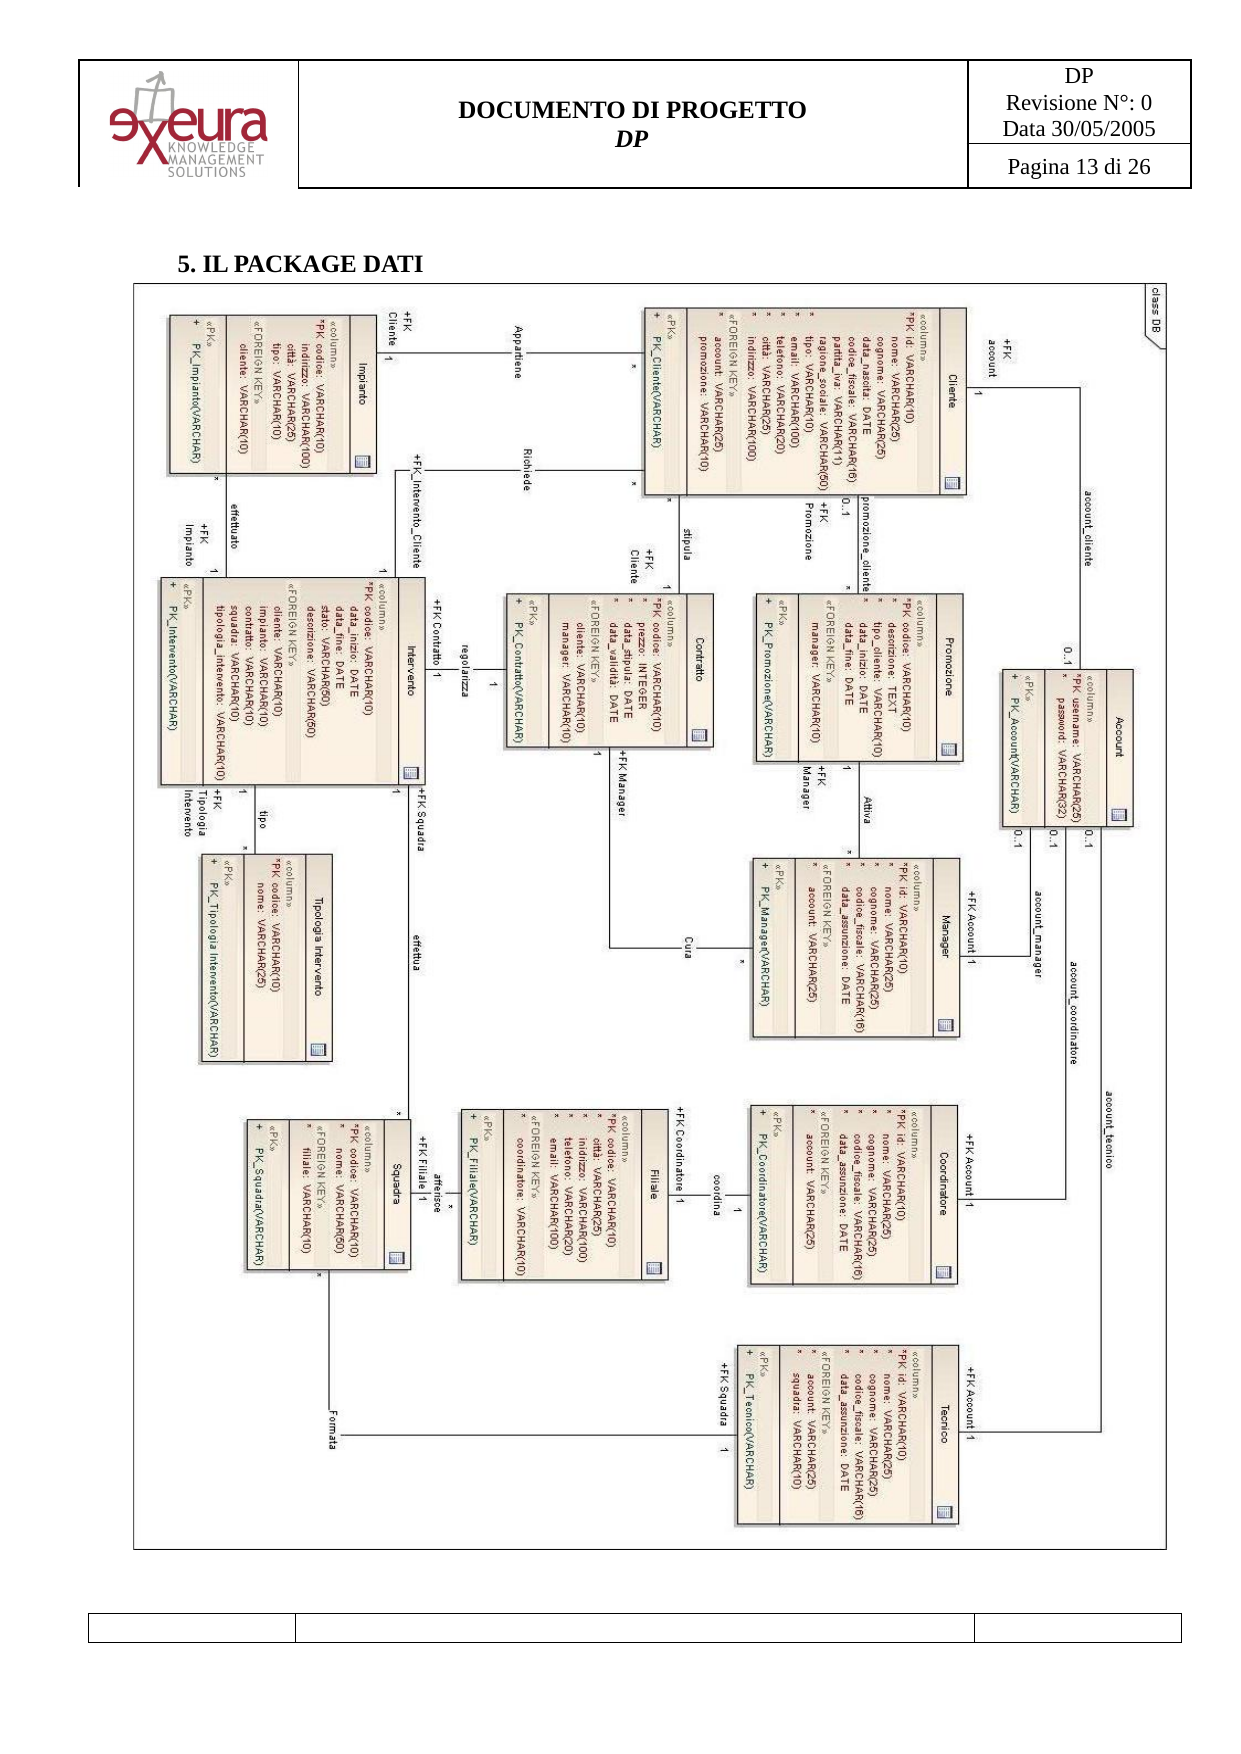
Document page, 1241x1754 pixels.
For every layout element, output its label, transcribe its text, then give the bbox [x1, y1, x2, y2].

picture [109, 71, 268, 177]
subtitle Il package Dati [177, 249, 1092, 278]
picture [133, 282, 1168, 1550]
